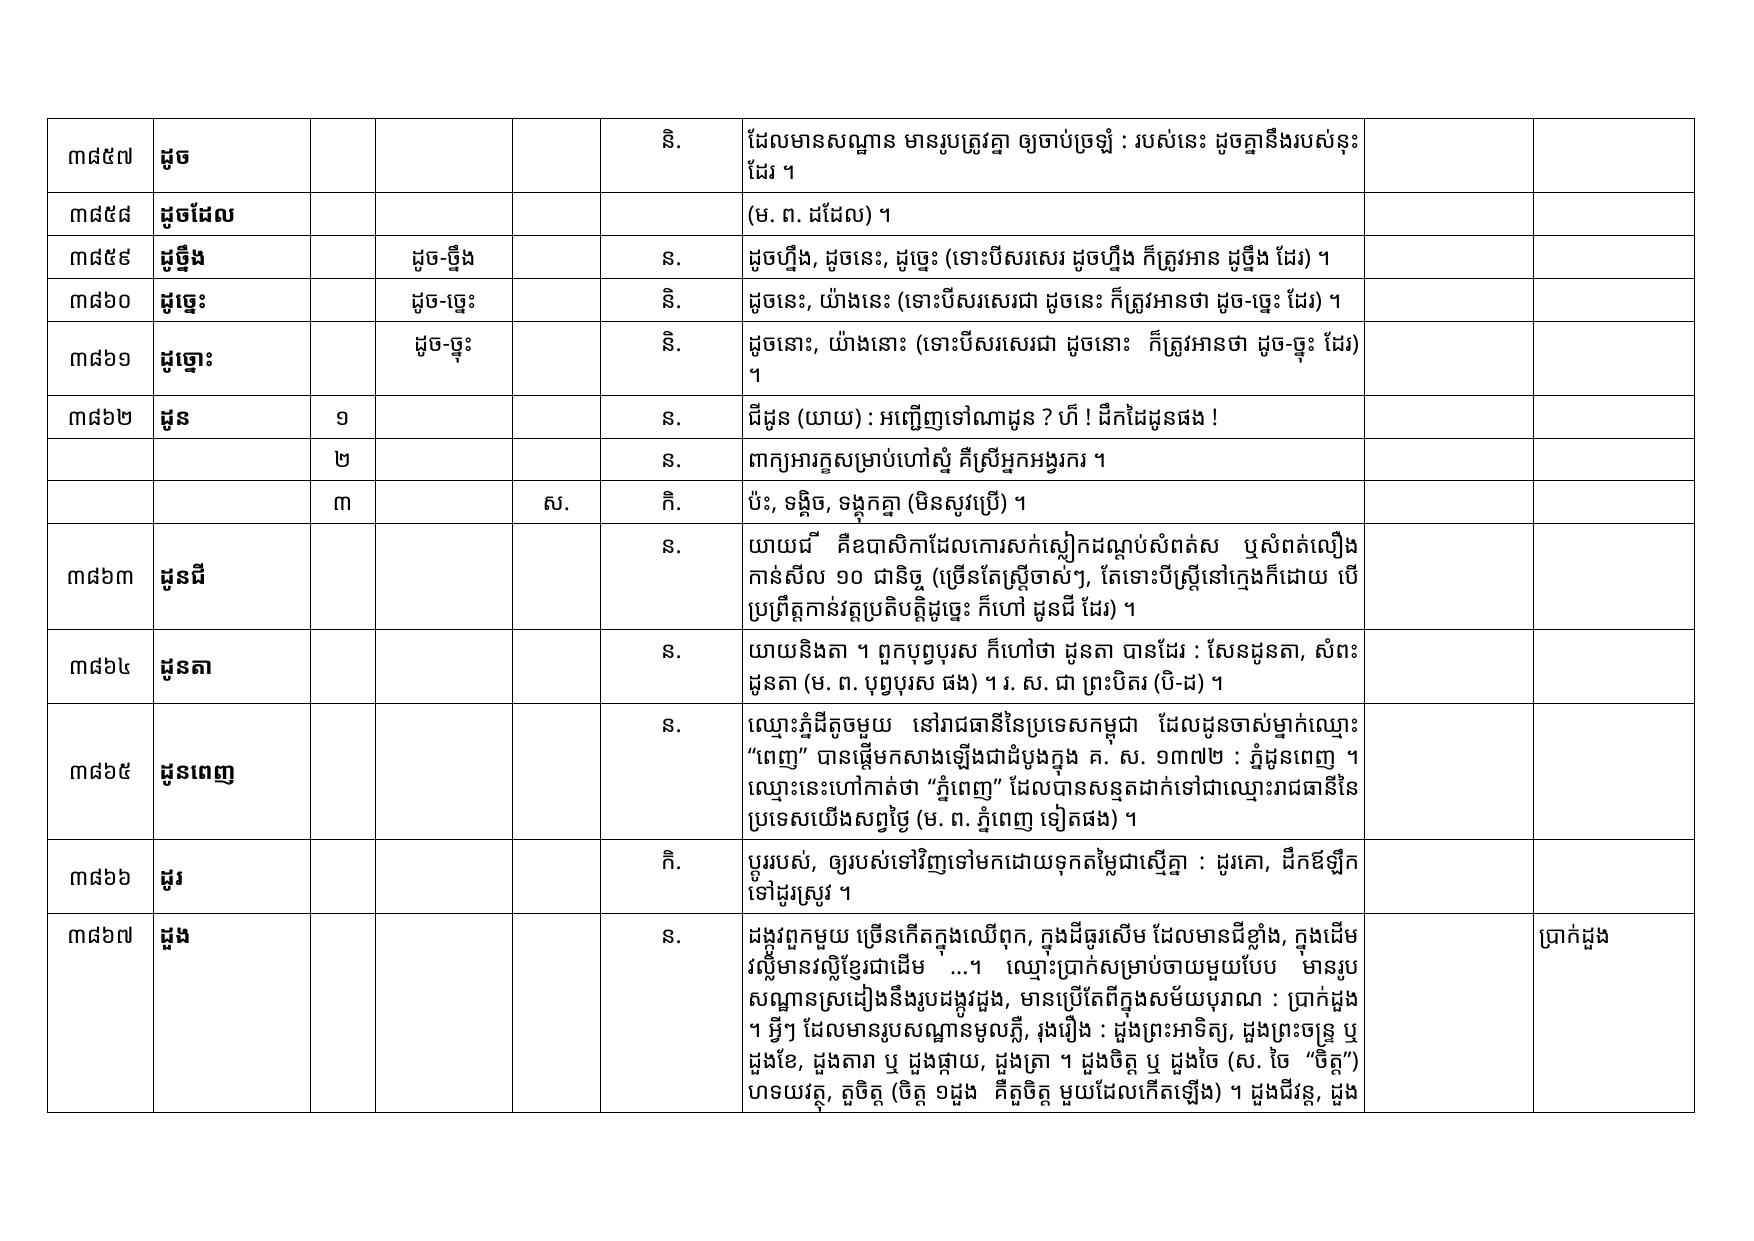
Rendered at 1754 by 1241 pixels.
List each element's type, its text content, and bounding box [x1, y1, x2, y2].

table_cell [513, 840, 600, 913]
table_cell ដួង [154, 914, 310, 1112]
table_cell [1365, 396, 1533, 437]
table_cell ៣៨៦៤ [48, 630, 153, 702]
table_cell [311, 630, 375, 702]
table_cell ន. [601, 236, 742, 278]
table_cell ន. [601, 439, 742, 480]
table_cell យាយ​ជី គឺ​ឧបាសិកា​ដែល​កោរ​សក់​ស្លៀក​ដណ្ដប់​សំពត់​ស ឬ​សំពត់​លឿង កាន់​សីល ១០ ជា​និច្ច (ច្រើន​តែ​ស្រ្តី​ចាស់​ៗ, តែ​ទោះ​បី​ស្រ្តី​នៅ​ក្មេង​ក៏​ដោយ បើ​ប្រព្រឹត្ត​កាន់​វត្ត​ប្រតិបត្តិ​ដូច្នេះ ក៏​ហៅ ដូន​ជី ដែរ) ។ [743, 524, 1364, 628]
table_cell [376, 396, 512, 437]
table_cell ន. [601, 704, 742, 839]
table_cell [1365, 914, 1533, 1112]
table_cell ដង្កូវ​ពួក​មួយ ច្រើន​កើត​ក្នុង​ឈើ​ពុក, ក្នុង​ដី​ធូរ​សើម ដែល​មាន​ជី​ខ្លាំង, ក្នុង​ដើម​វល្លិ​មាន​វល្លិ​ខ្ញែរ​ជាដើម ...។ ឈ្មោះ​ប្រាក់​សម្រាប់​ចាយ​មួយ​បែប មាន​រូប​សណ្ឋាន​ស្រដៀង​នឹង​រូប​ដង្កូវ​ដួង, មាន​ប្រើ​តែ​ពី​ក្នុង​សម័យ​បុរាណ : ប្រាក់​ដួង ។ អ្វី​ៗ ដែល​មាន​រូប​សណ្ឋាន​មូល​ភ្លឺ, រុងរឿង : ដួង​ព្រះ​អាទិត្យ, ដួង​ព្រះ​ចន្ទ្រ ឬ ដួង​ខែ, ដួង​តារា ឬ ដួង​ផ្កាយ, ដួង​ត្រា ។ ដួង​ចិត្ត ឬ ដួងចៃ (ស. ចៃ “ចិត្ត”) ហទយវត្ថុ, តួ​ចិត្ត (ចិត្ត ១​ដួង គឺ​តួ​ចិត្ត មួយ​ដែល​កើត​ឡើង) ។ ដួង​ជីវន្ត, ដួង​ជីវា, ឬ ដួង​ជីវ៉ា, ដួង​ជីវិត, ដួង​ជីវិន តួ​ជីវិត; ពាក្យ​ហៅ​ស្រ្តី​ជា​គូ​ស្នេហា ស្រឡាញ់​ស្មើ​ជីវិត (ម. ព. ជីវន្ត, ជីវិត, ជីវិន ផង) ។ ដួង​វិញ្ញាណ តួ​វិញ្ញាណ ។ ដួង​សមរ ពាក្យ​ហៅ​ស្ត្រី​ជា​គូ​កម្សត់​ដែល​រួម​ស្លាប់​រស់​ជា​មួយ​គ្នា; ហៅ​ក្លាយ​តាម​សៀម​ថា ដួងសម៉ន ក៏​មាន​ខ្លះ (ម. ព. សមរ ផង) ។ [743, 914, 1364, 1112]
table_cell ៣៨៦៦ [48, 840, 153, 913]
table_cell [1365, 279, 1533, 321]
table_cell [376, 193, 512, 235]
table_cell [311, 840, 375, 913]
table_cell [1534, 193, 1694, 235]
table_cell [311, 119, 375, 192]
table_cell [513, 236, 600, 278]
table_cell ដូច-ច្នុះ [376, 322, 512, 395]
table_cell [376, 704, 512, 839]
table_cell ប៉ះ, ទង្គិច, ទង្គុក​គ្នា (មិន​សូវ​ប្រើ) ។ [743, 481, 1364, 523]
table_cell [1534, 119, 1694, 192]
table_cell [513, 914, 600, 1112]
table_cell [1365, 193, 1533, 235]
table_cell [1534, 840, 1694, 913]
table_cell [1365, 322, 1533, 395]
table_cell ដូច-ច្នេះ [376, 279, 512, 321]
table_cell [1534, 630, 1694, 702]
table_cell ២ [311, 439, 375, 480]
table_cell ប្រាក់​ដួង [1534, 914, 1694, 1112]
table_cell [1534, 439, 1694, 480]
table_cell [513, 119, 600, 192]
table_cell ៣៨៦១ [48, 322, 153, 395]
table_cell ដូច្នោះ [154, 322, 310, 395]
table_cell [376, 439, 512, 480]
table_cell ស. [513, 481, 600, 523]
table_cell [311, 279, 375, 321]
table_cell [1365, 236, 1533, 278]
table_cell ឈ្មោះ​ភ្នំ​ដី​តូច​មួយ នៅ​រាជធានី​នៃ​ប្រទេស​កម្ពុជា ដែល​ដូន​ចាស់​ម្នាក់​ឈ្មោះ “ពេញ” បាន​ផ្ដើម​កសាង​ឡើង​ជា​ដំបូង​ក្នុង គ. ស. ១៣៧២ : ភ្នំ​ដូន​ពេញ ។ ឈ្មោះ​នេះ​ហៅ​កាត់​ថា “ភ្នំពេញ” ដែល​បាន​សន្មត​ដាក់​ទៅ​ជា​ឈ្មោះ​រាជធានី​នៃ​ប្រទេស​យើង​សព្វ​ថ្ងៃ (ម. ព. ភ្នំពេញ ទៀត​ផង) ។ [743, 704, 1364, 839]
table_cell [311, 193, 375, 235]
table_cell [513, 396, 600, 437]
table_cell [1365, 630, 1533, 702]
table_cell [1365, 704, 1533, 839]
table_cell ប្ដូរ​របស់, ឲ្យ​របស់​ទៅ​វិញ​ទៅ​មក​ដោយ​ទុក​តម្លៃ​ជា​ស្មើ​គ្នា : ដូរ​គោ, ដឹក​ឪឡឹក​ទៅ​ដូរ​ស្រូវ ។ [743, 840, 1364, 913]
table_cell [1534, 236, 1694, 278]
table_cell [1365, 524, 1533, 628]
table_cell [601, 193, 742, 235]
table_cell [1365, 840, 1533, 913]
table_cell [513, 279, 600, 321]
table_cell [513, 322, 600, 395]
table_cell ៣៨៦២ [48, 396, 153, 437]
table_cell ដូន [154, 396, 310, 437]
table_cell [1534, 396, 1694, 437]
table_cell និ. [601, 119, 742, 192]
table_cell [311, 914, 375, 1112]
table_cell [48, 439, 153, 480]
table_cell (ម. ព. ដដែល) ។ [743, 193, 1364, 235]
table_cell ដូច​នោះ, យ៉ាង​នោះ (ទោះ​បី​សរសេរ​ជា ដូច​នោះ ក៏​ត្រូវ​អាន​ថា ដូច-ច្នុះ ដែរ) ។ [743, 322, 1364, 395]
table_cell [1534, 704, 1694, 839]
table_cell ៣៨៦៥ [48, 704, 153, 839]
table_cell [1534, 481, 1694, 523]
table_cell ជីដូន (យាយ) : អញ្ជើញ​ទៅ​ណា​ដូន ? ហ៏ ! ដឹក​ដៃ​ដូន​ផង ! [743, 396, 1364, 437]
table_cell ៣ [311, 481, 375, 523]
table_cell [513, 630, 600, 702]
table_cell [513, 524, 600, 628]
table_cell ដូរ [154, 840, 310, 913]
table_cell ដូច-ច្នឹង [376, 236, 512, 278]
table_cell [513, 704, 600, 839]
table_cell ដូច្នឹង [154, 236, 310, 278]
table_cell [311, 704, 375, 839]
table_cell ន. [601, 524, 742, 628]
table_cell ៣៨៥៩ [48, 236, 153, 278]
table_cell ៣៨៦៣ [48, 524, 153, 628]
table_cell ៣៨៦០ [48, 279, 153, 321]
table_cell [154, 439, 310, 480]
table_cell ន. [601, 630, 742, 702]
table_cell [376, 119, 512, 192]
table_cell ដូច​នេះ, យ៉ាង​នេះ (ទោះ​បី​សរសេរ​ជា ដូច​នេះ ក៏​ត្រូវ​អាន​ថា ដូច-ច្នេះ ដែរ) ។ [743, 279, 1364, 321]
table_cell [513, 193, 600, 235]
table_cell [1534, 322, 1694, 395]
table_cell [376, 630, 512, 702]
table_cell ដូច​ដែល [154, 193, 310, 235]
table_cell ដូច [154, 119, 310, 192]
table_cell [311, 236, 375, 278]
table_cell ៣៨៥៧ [48, 119, 153, 192]
table_cell ៣៨៥៨ [48, 193, 153, 235]
table_cell ន. [601, 396, 742, 437]
table_cell [154, 481, 310, 523]
table_cell [311, 524, 375, 628]
table_cell ពាក្យ​អារក្ខ​សម្រាប់​ហៅ​ស្នំ គឺ​ស្រី​អ្នក​អង្វរ​ករ ។ [743, 439, 1364, 480]
table_cell កិ. [601, 481, 742, 523]
table_cell ដែល​មាន​សណ្ឋាន មាន​រូប​ត្រូវ​គ្នា ឲ្យ​ចាប់​ច្រឡំ : របស់​នេះ ដូច​គ្នា​នឹង​របស់​នុះ​ដែរ ។ [743, 119, 1364, 192]
table_cell ដូច​ហ្នឹង, ដូច​នេះ, ដូច្នេះ (ទោះ​បី​សរសេរ ដូច​ហ្នឹង ក៏​ត្រូវ​អាន​ ដូច្នឹង ដែរ) ។ [743, 236, 1364, 278]
table_cell [376, 840, 512, 913]
table_cell ដូនតា [154, 630, 310, 702]
table_cell ១ [311, 396, 375, 437]
table_cell ដូច្នេះ [154, 279, 310, 321]
table_cell [311, 322, 375, 395]
table_cell យាយ​និង​តា ។ ពួក​បុព្វបុរស ក៏​ហៅ​ថា ដូន​តា បាន​ដែរ : សែន​ដូន​តា, សំពះ​ដូន​តា (ម. ព. បុព្វបុរស ផង) ។ រ. ស. ជា ព្រះ​បិតរ (បិ-ដ) ។ [743, 630, 1364, 702]
table_cell [376, 524, 512, 628]
table_cell [1365, 439, 1533, 480]
table_cell [48, 481, 153, 523]
table_cell [513, 439, 600, 480]
table_cell កិ. [601, 840, 742, 913]
table_cell [1534, 524, 1694, 628]
table_cell ៣៨៦៧ [48, 914, 153, 1112]
table_cell ដូនពេញ [154, 704, 310, 839]
table_cell និ. [601, 279, 742, 321]
table_cell ដូនជី [154, 524, 310, 628]
table_cell [376, 481, 512, 523]
table_cell និ. [601, 322, 742, 395]
table_cell [1365, 119, 1533, 192]
table_cell [1365, 481, 1533, 523]
table_cell [1534, 279, 1694, 321]
table_cell [376, 914, 512, 1112]
table_cell ន. [601, 914, 742, 1112]
